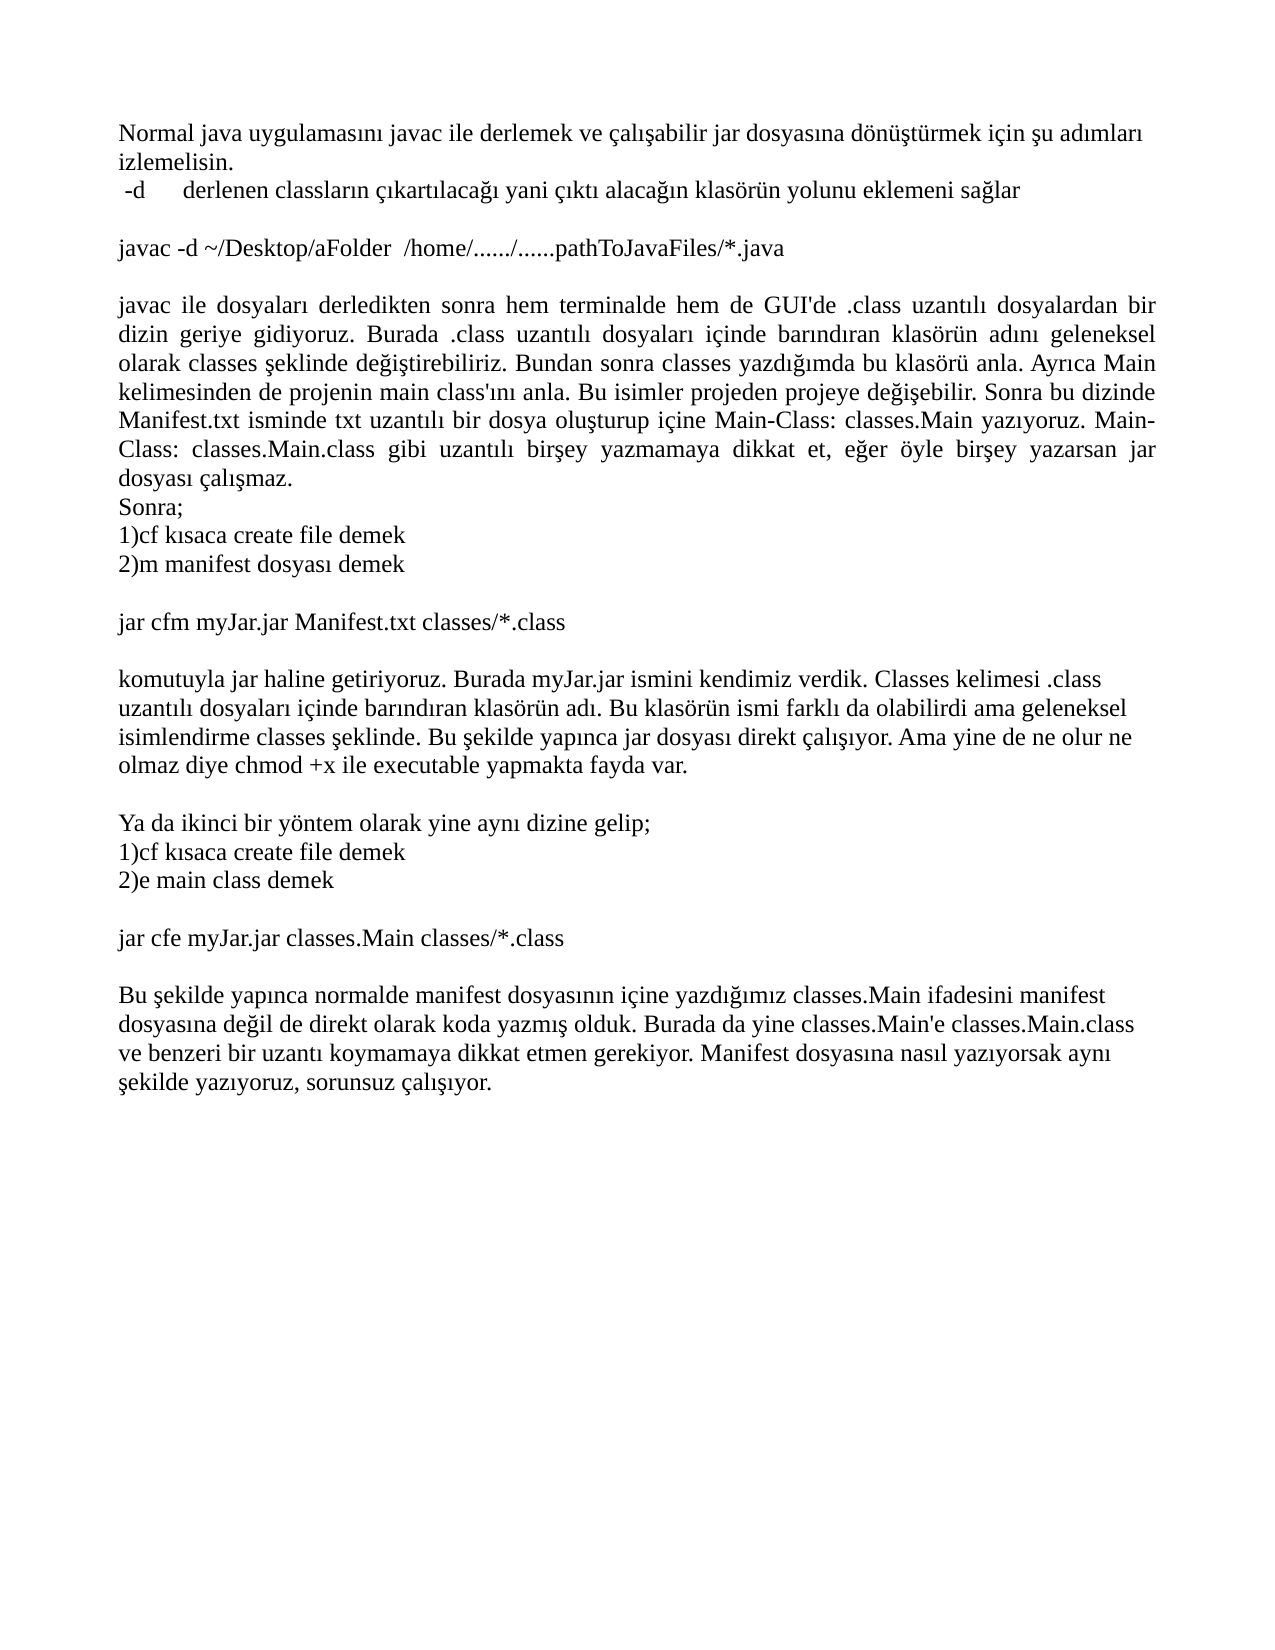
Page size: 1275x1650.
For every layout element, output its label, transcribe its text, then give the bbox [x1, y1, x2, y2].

text 1)cf kısaca create file demek [118, 521, 1157, 549]
text jar cfm myJar.jar Manifest.txt classes/*.class [118, 607, 1157, 636]
text 2)m manifest dosyası demek [118, 549, 1157, 578]
text 2)e main class demek [118, 866, 1157, 894]
text jar cfe myJar.jar classes.Main classes/*.class [118, 923, 1157, 952]
text Normal java uygulamasını javac ile derlemek ve çalışabilir jar dosyasına dönüştürmek için şu adımları izlemelisin. [118, 118, 1157, 176]
text Bu şekilde yapınca normalde manifest dosyasının içine yazdığımız classes.Main ifadesini manifest dosyasına değil de direkt olarak koda yazmış olduk. Burada da yine classes.Main'e classes.Main.class ve benzeri bir uzantı koymamaya dikkat etmen gerekiyor. Manifest dosyasına nasıl yazıyorsak aynı şekilde yazıyoruz, sorunsuz çalışıyor. [118, 981, 1157, 1096]
text javac ile dosyaları derledikten sonra hem terminalde hem de GUI'de .class uzantılı dosyalardan bir dizin geriye gidiyoruz. Burada .class uzantılı dosyaları içinde barındıran klasörün adını geleneksel olarak classes şeklinde değiştirebiliriz. Bundan sonra classes yazdığımda bu klasörü anla. Ayrıca Main kelimesinden de projenin main class'ını anla. Bu isimler projeden projeye değişebilir. Sonra bu dizinde Manifest.txt isminde txt uzantılı bir dosya oluşturup içine Main-Class: classes.Main yazıyoruz. Main-Class: classes.Main.class gibi uzantılı birşey yazmamaya dikkat et, eğer öyle birşey yazarsan jar dosyası çalışmaz. [118, 291, 1157, 492]
text -d derlenen classların çıkartılacağı yani çıktı alacağın klasörün yolunu eklemeni sağlar [118, 176, 1157, 204]
text 1)cf kısaca create file demek [118, 837, 1157, 866]
text Ya da ikinci bir yöntem olarak yine aynı dizine gelip; [118, 808, 1157, 837]
text javac -d ~/Desktop/aFolder /home/....../......pathToJavaFiles/*.java [118, 233, 1157, 262]
text komutuyla jar haline getiriyoruz. Burada myJar.jar ismini kendimiz verdik. Classes kelimesi .class uzantılı dosyaları içinde barındıran klasörün adı. Bu klasörün ismi farklı da olabilirdi ama geleneksel isimlendirme classes şeklinde. Bu şekilde yapınca jar dosyası direkt çalışıyor. Ama yine de ne olur ne olmaz diye chmod +x ile executable yapmakta fayda var. [118, 664, 1157, 779]
text Sonra; [118, 492, 1157, 521]
